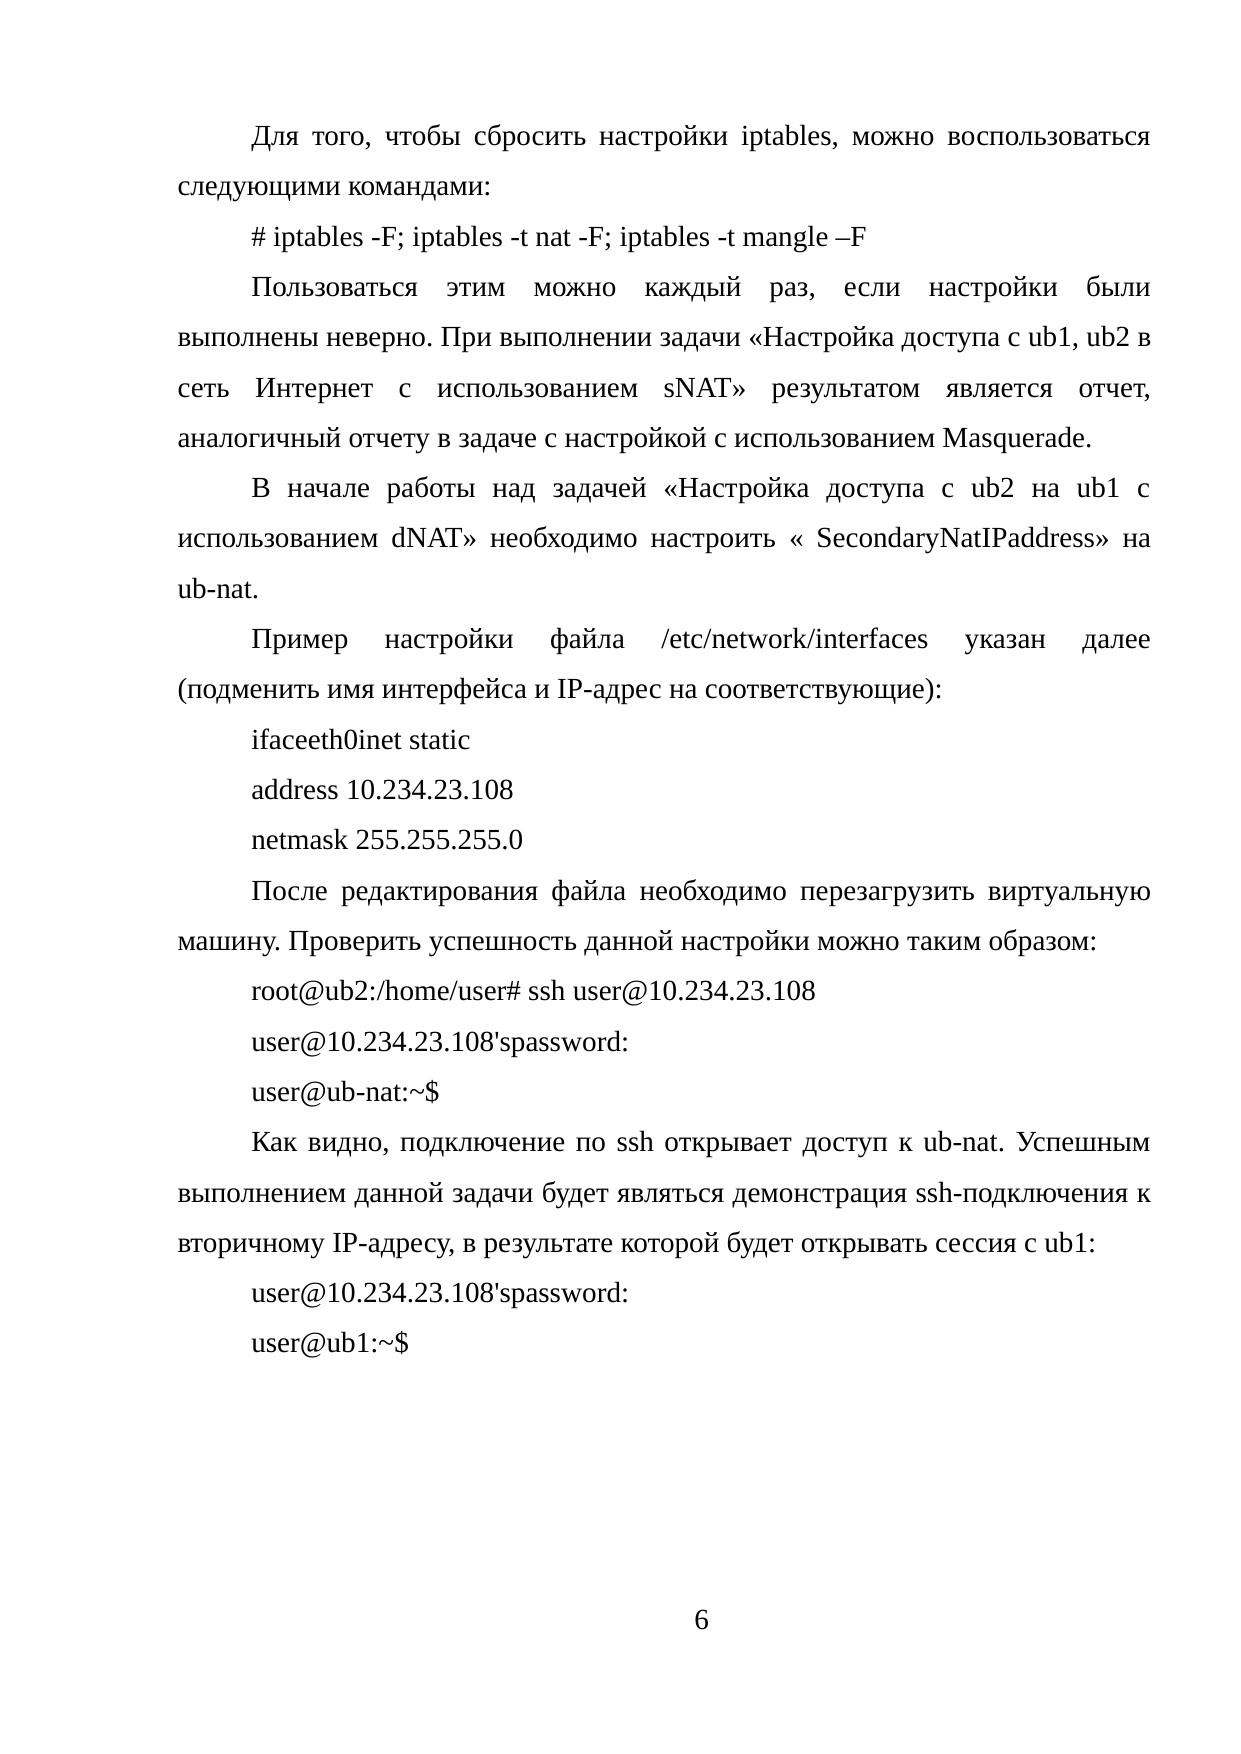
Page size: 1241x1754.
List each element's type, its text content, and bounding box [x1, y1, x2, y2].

text user@10.234.23.108'spassword: [177, 1024, 1152, 1057]
text Как видно, подключение по ssh открывает доступ к ub-nat. Успешным выполнением данной задачи будет являться демонстрация ssh-подключения к вторичному IP-адресу, в результате которой будет открывать сессия с ub1: [177, 1124, 1152, 1258]
text Для того, чтобы сбросить настройки iptables, можно воспользоваться следующими командами: [177, 118, 1152, 202]
text В начале работы над задачей «Настройка доступа с ub2 на ub1 с использованием dNAT» необходимо настроить « SecondaryNatIPaddress» на ub-nat. [177, 470, 1152, 604]
text Пользоваться этим можно каждый раз, если настройки были выполнены неверно. При выполнении задачи «Настройка доступа с ub1, ub2 в сеть Интернет с использованием sNAT» результатом является отчет, аналогичный отчету в задаче с настройкой с использованием Masquerade. [177, 269, 1152, 453]
text # iptables -F; iptables -t nat -F; iptables -t mangle –F [177, 219, 1152, 252]
text root@ub2:/home/user# ssh user@10.234.23.108 [177, 973, 1152, 1007]
text После редактирования файла необходимо перезагрузить виртуальную машину. Проверить успешность данной настройки можно таким образом: [177, 873, 1152, 957]
text netmask 255.255.255.0 [177, 822, 1152, 856]
text ifaceeth0inet static [177, 722, 1152, 755]
text user@10.234.23.108'spassword: [177, 1275, 1152, 1309]
text user@ub-nat:~$ [177, 1074, 1152, 1108]
text user@ub1:~$ [177, 1326, 1152, 1359]
text Пример настройки файла /etc/network/interfaces указан далее (подменить имя интерфейса и IP-адрес на соответствующие): [177, 621, 1152, 705]
text address 10.234.23.108 [177, 772, 1152, 806]
